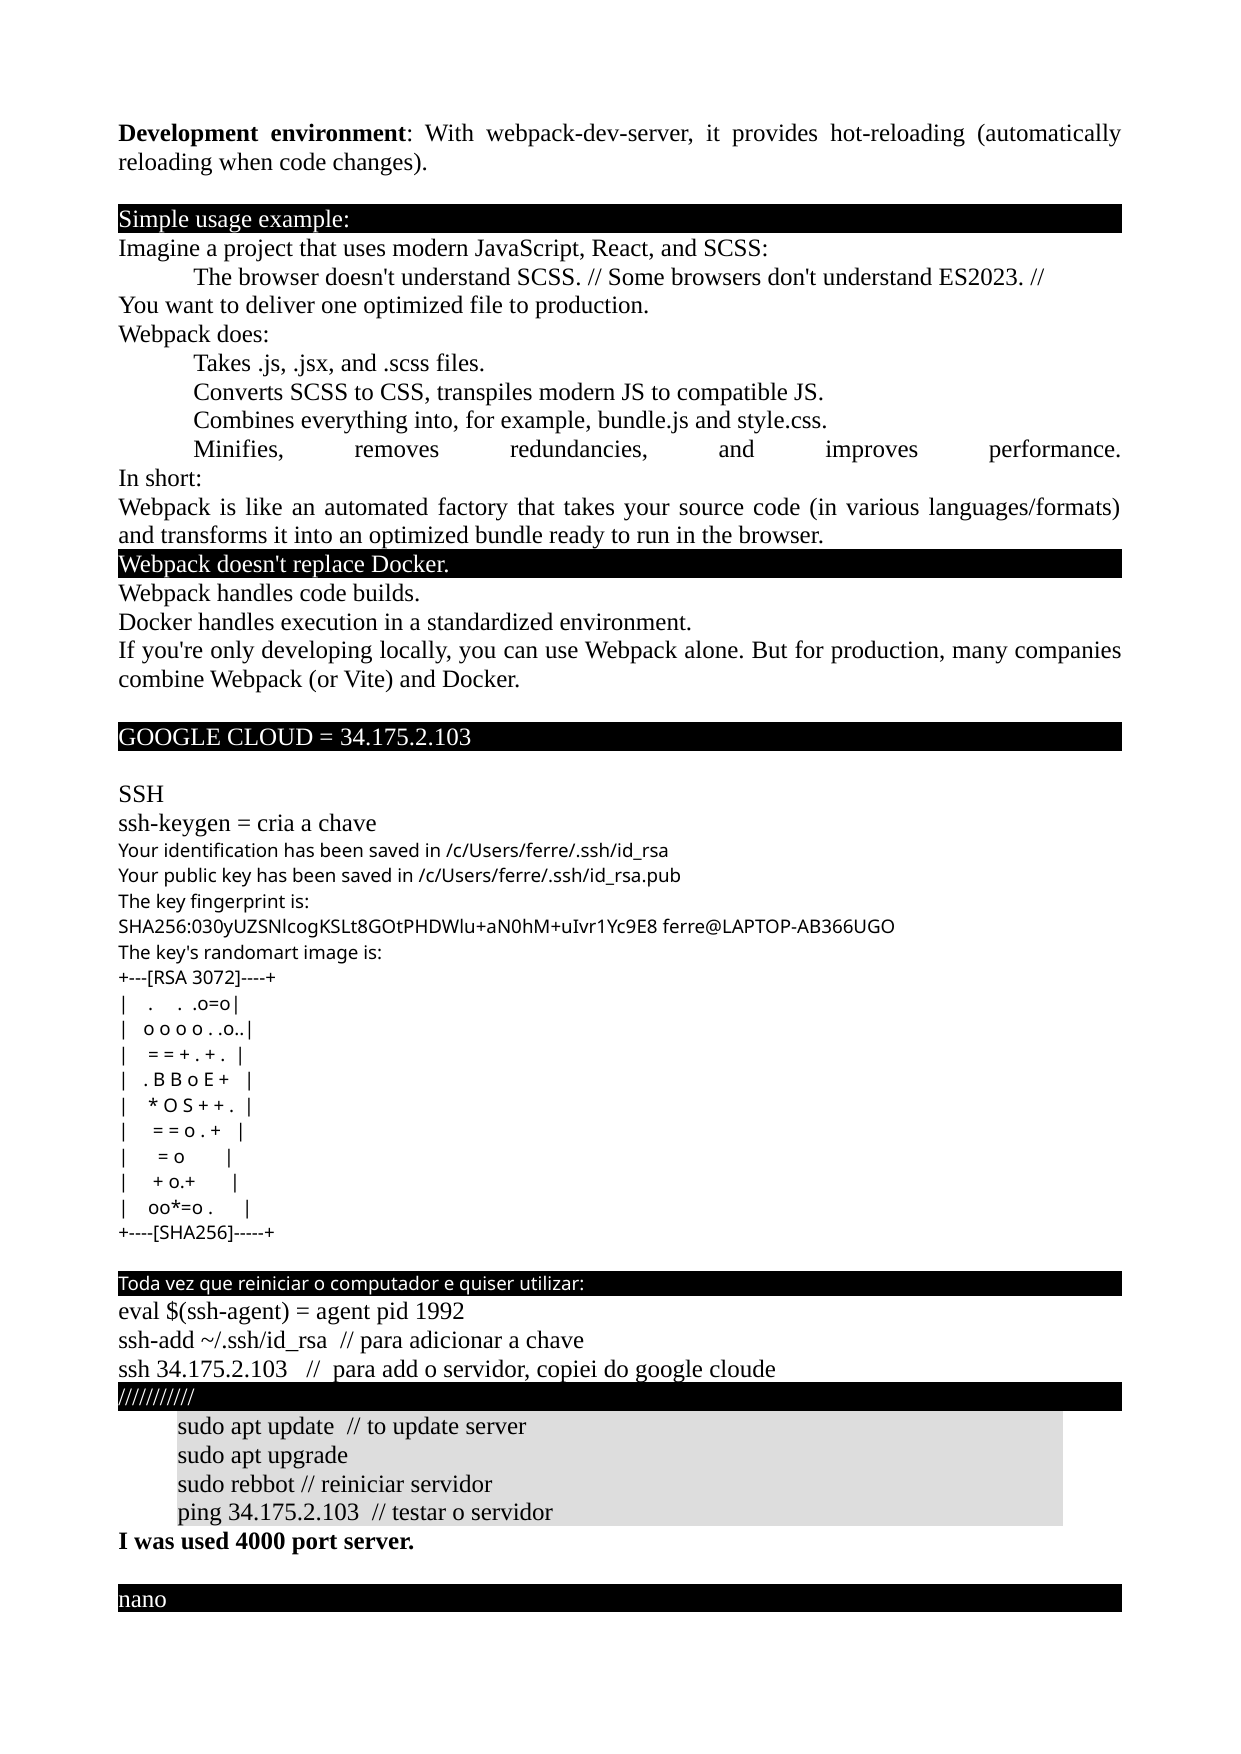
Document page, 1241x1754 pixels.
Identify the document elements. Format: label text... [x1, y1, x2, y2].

text | * O S + + . | [118, 1092, 1122, 1118]
text Toda vez que reiniciar o computador e quiser utilizar: [118, 1271, 1122, 1296]
text Docker handles execution in a standardized environment. [118, 607, 1122, 636]
text You want to deliver one optimized file to production. [118, 291, 1122, 319]
text | = = + . + . | [118, 1041, 1122, 1067]
text | + o.+ | [118, 1169, 1122, 1194]
text Your public key has been saved in /c/Users/ferre/.ssh/id_rsa.pub [118, 862, 1122, 888]
text Minifies, removes redundancies, and improves performance. In short: [118, 434, 1122, 492]
text Development environment: With webpack-dev-server, it provides hot-reloading (automatically reloading when code changes). [118, 118, 1122, 176]
text eval $(ssh-agent) = agent pid 1992 [118, 1296, 1122, 1325]
text nano [118, 1584, 1122, 1612]
text Converts SCSS to CSS, transpiles modern JS to compatible JS. [118, 377, 1122, 406]
text sudo rebbot // reiniciar servidor [177, 1469, 1063, 1497]
text | = o | [118, 1143, 1122, 1169]
text Imagine a project that uses modern JavaScript, React, and SCSS: [118, 233, 1122, 262]
text Webpack does: [118, 319, 1122, 348]
text ssh-keygen = cria a chave [118, 808, 1122, 837]
text sudo apt update // to update server [177, 1411, 1063, 1440]
text Google Cloud = 34.175.2.103 [118, 722, 1122, 751]
text SSH [118, 779, 1122, 808]
text | . . .o=o| [118, 990, 1122, 1016]
text The browser doesn't understand SCSS. // Some browsers don't understand ES2023. // [118, 262, 1122, 291]
text Webpack handles code builds. [118, 578, 1122, 607]
text Your identification has been saved in /c/Users/ferre/.ssh/id_rsa [118, 837, 1122, 862]
text | . B B o E + | [118, 1067, 1122, 1092]
text The key's randomart image is: [118, 939, 1122, 964]
text sudo apt upgrade [177, 1440, 1063, 1469]
text The key fingerprint is: [118, 888, 1122, 913]
text Webpack is like an automated factory that takes your source code (in various languages/formats) and transforms it into an optimized bundle ready to run in the browser. [118, 492, 1122, 549]
text | = = o . + | [118, 1118, 1122, 1143]
text | o o o o . .o..| [118, 1016, 1122, 1041]
text SHA256:030yUZSNlcogKSLt8GOtPHDWlu+aN0hM+uIvr1Yc9E8 ferre@LAPTOP-AB366UGO [118, 913, 1122, 939]
text Takes .js, .jsx, and .scss files. [118, 348, 1122, 377]
text If you're only developing locally, you can use Webpack alone. But for production, many companies combine Webpack (or Vite) and Docker. [118, 636, 1122, 693]
text | oo*=o . | [118, 1194, 1122, 1220]
text I was used 4000 port server. [118, 1526, 1122, 1555]
text ssh-add ~/.ssh/id_rsa // para adicionar a chave [118, 1325, 1122, 1354]
text Combines everything into, for example, bundle.js and style.css. [118, 406, 1122, 434]
text ssh 34.175.2.103 // para add o servidor, copiei do google cloude [118, 1354, 1122, 1382]
text Webpack doesn't replace Docker. [118, 549, 1122, 578]
text +---[RSA 3072]----+ [118, 964, 1122, 990]
text +----[SHA256]-----+ [118, 1220, 1122, 1245]
text /////////// [118, 1382, 1122, 1411]
text Simple usage example: [118, 204, 1122, 233]
text ping 34.175.2.103 // testar o servidor [177, 1497, 1063, 1526]
